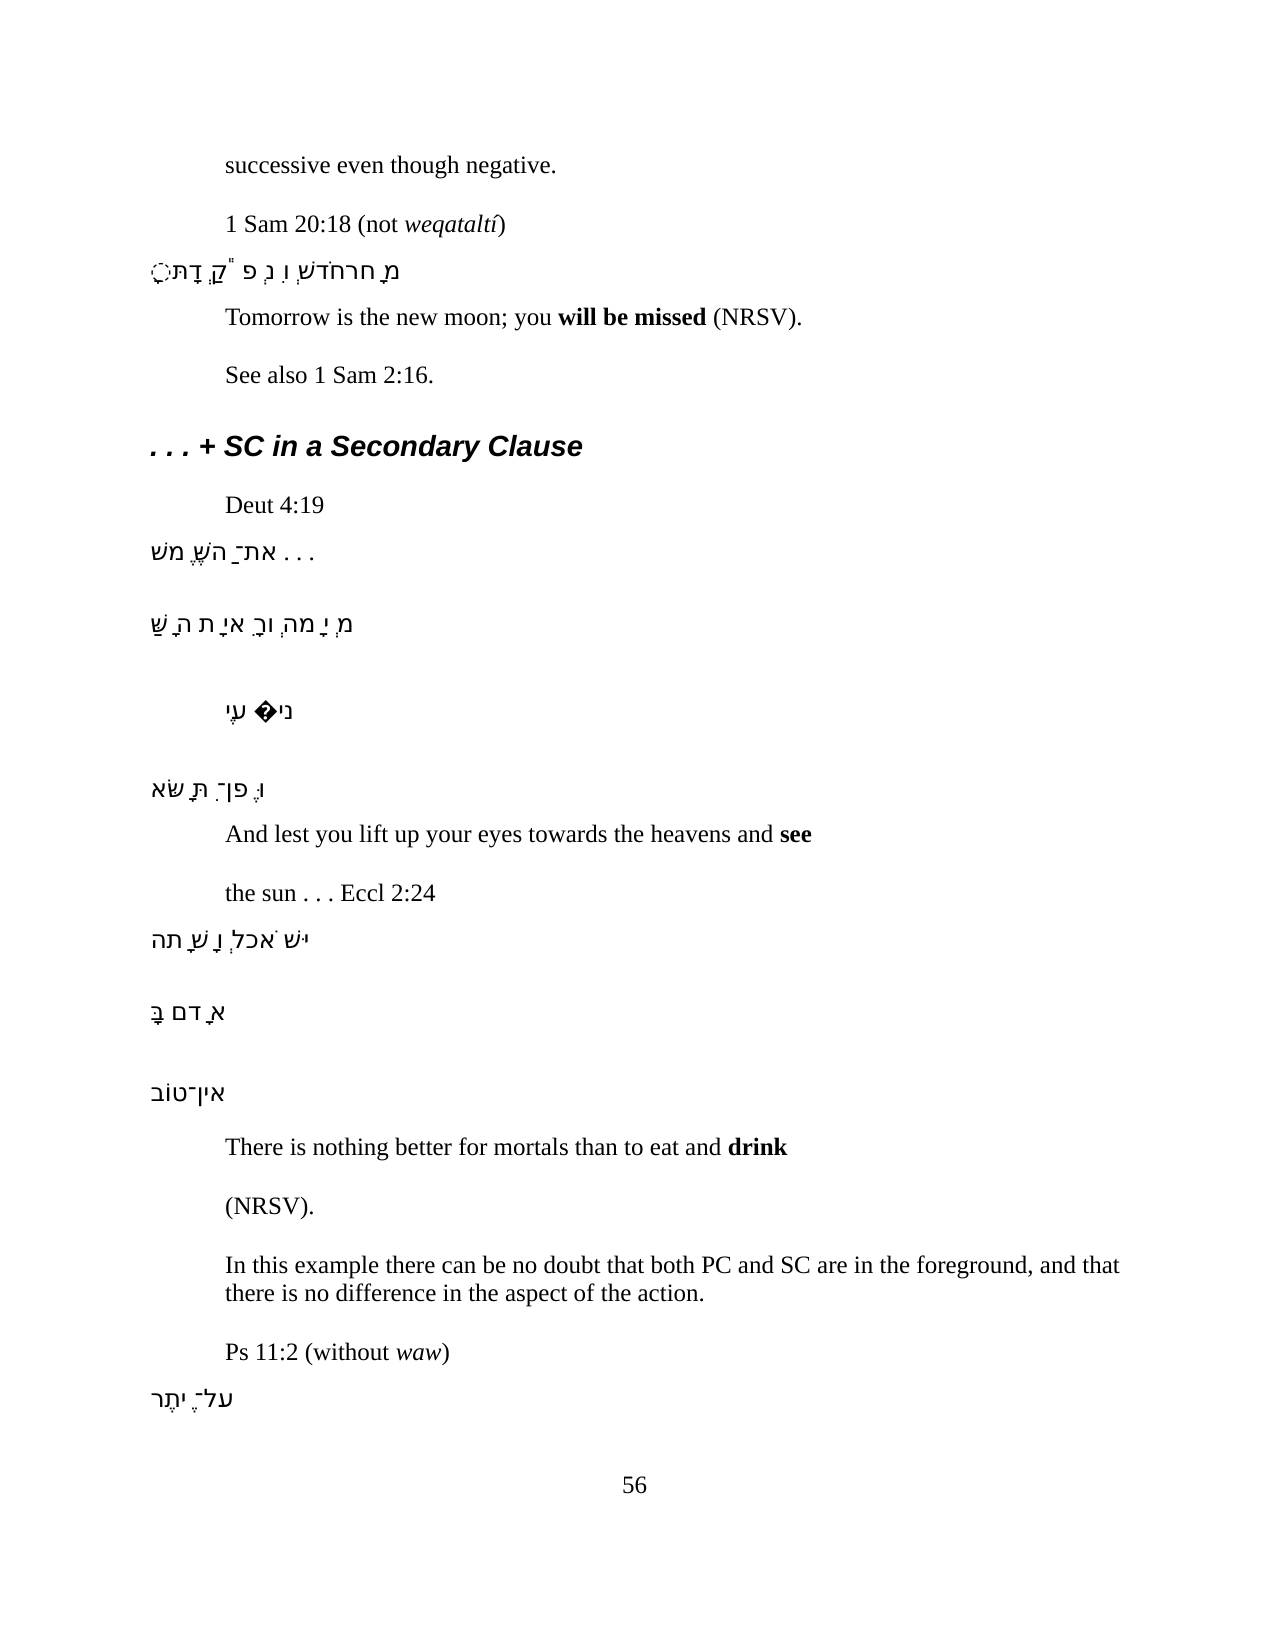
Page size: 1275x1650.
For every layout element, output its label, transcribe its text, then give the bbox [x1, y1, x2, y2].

text את־ ַהשֶּׁ ֶמשׁ . . . [150, 534, 1125, 568]
text See also 1 Sam 2:16. [225, 360, 1125, 389]
text And lest you lift up your eyes towards the heavens and see [225, 819, 1125, 848]
text 1 Sam 20:18 (not weqataltí) [225, 209, 1125, 237]
subtitle . . . + SC in a Secondary Clause [150, 429, 1125, 463]
text ֶני� ﬠי [225, 664, 1125, 726]
text וּ ֶפן־ ִתּ ָשּׂא [150, 741, 1125, 804]
text the sun . . . Eccl 2:24 [225, 878, 1125, 907]
text Deut 4:19 [225, 490, 1125, 519]
text There is nothing better for mortals than to eat and drink [225, 1132, 1125, 1161]
text יּשׁ ֹאכל ְו ָשׁ ָתה [150, 922, 1125, 956]
text אין־טוֹב [150, 1046, 1125, 1108]
text In this example there can be no doubt that both PC and SC are in the foreground, and that there is no difference in the aspect of the action. [225, 1250, 1125, 1307]
text ָא ָדם בּ [150, 965, 1125, 1028]
text (NRSV). [225, 1191, 1125, 1220]
text ַמ ְי ָמה ְורָ ִאי ָת ה ָשּׁ [150, 577, 1125, 640]
text ָמ ָחר חֹדשׁ ְו ִנ ְפ ֕קַ ְדָתּ [150, 252, 1125, 287]
text successive even though negative. [225, 150, 1125, 179]
text Tomorrow is the new moon; you will be missed (NRSV). [225, 302, 1125, 330]
text ﬠל־ ֶיתֶר [150, 1381, 1125, 1415]
text Ps 11:2 (without waw) [225, 1337, 1125, 1366]
